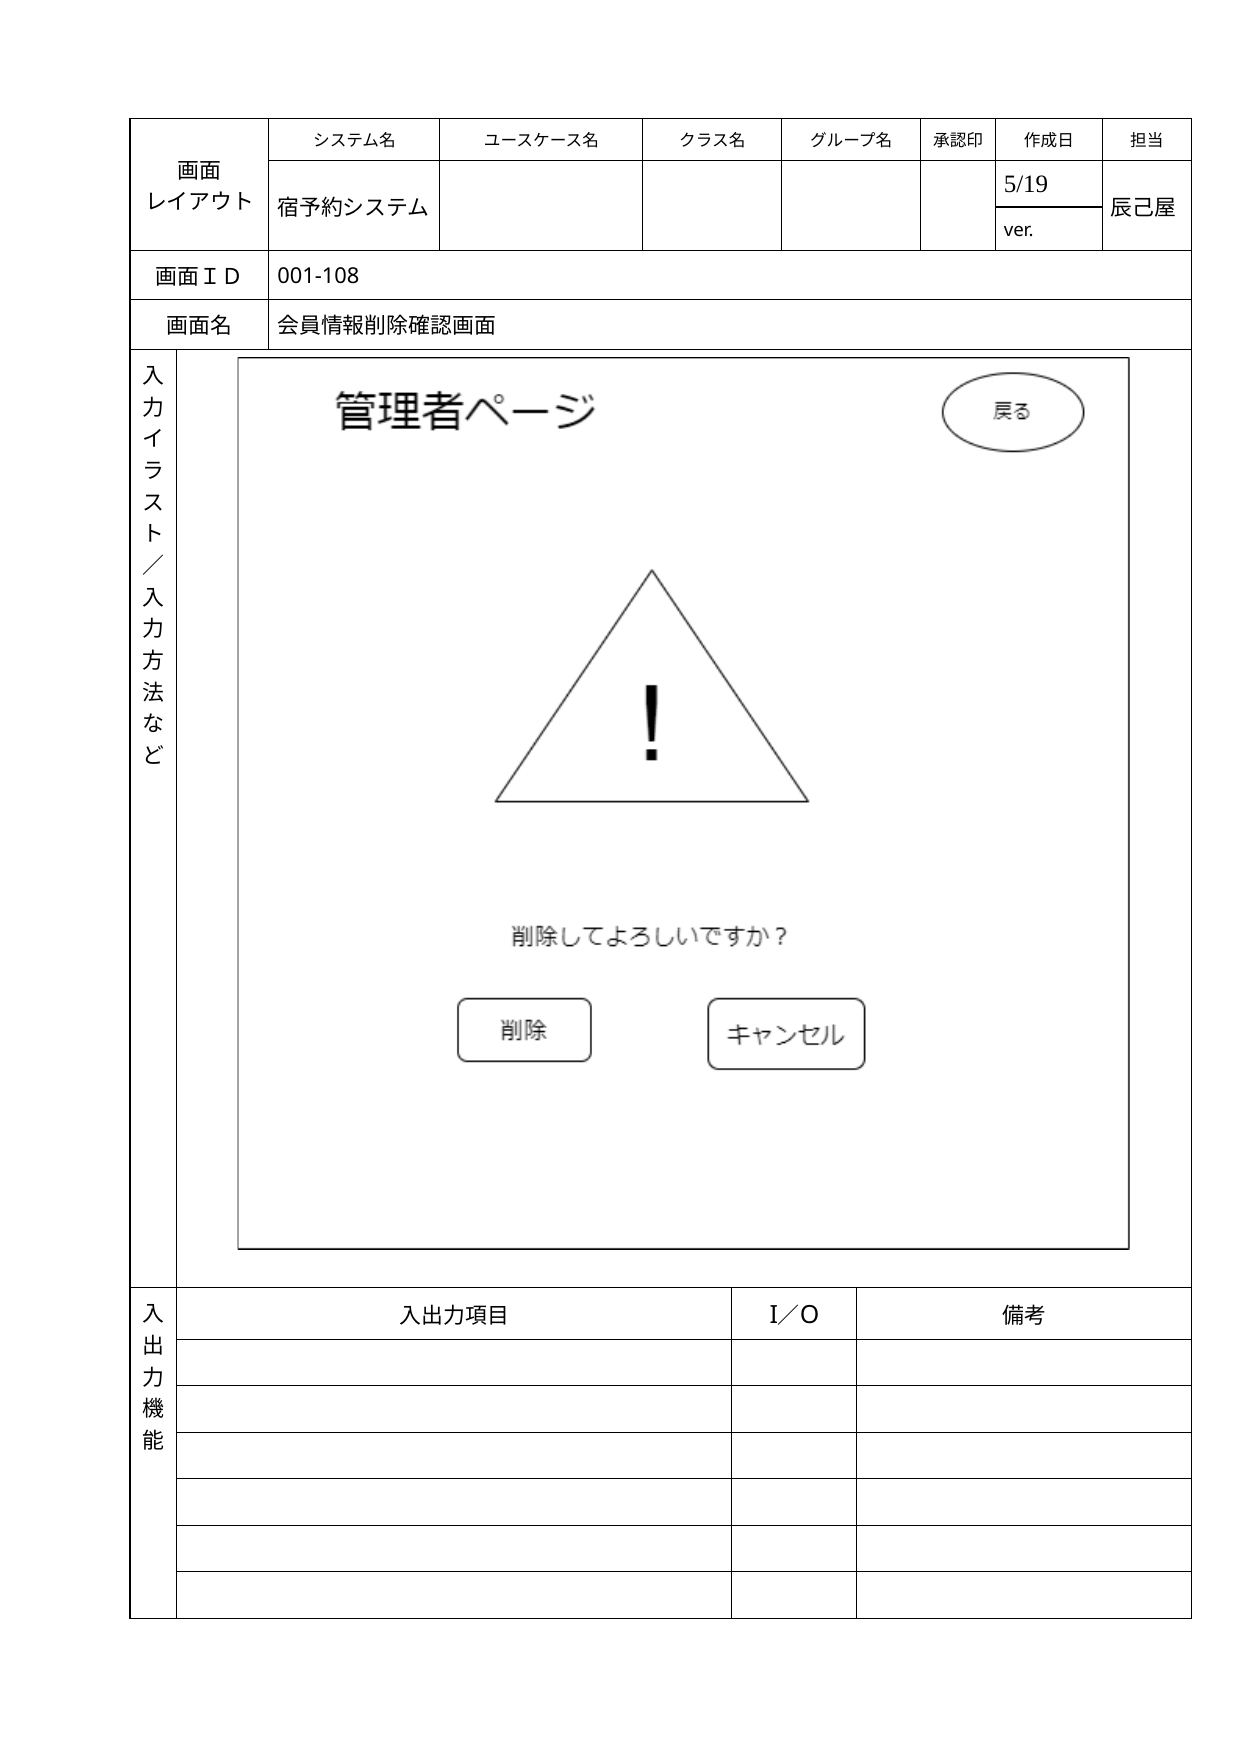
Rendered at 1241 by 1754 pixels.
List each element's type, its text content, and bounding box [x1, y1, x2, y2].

table_cell [177, 1340, 731, 1385]
table_cell I／O [732, 1288, 856, 1339]
table_cell 画面ＩＤ [131, 251, 268, 299]
table_cell 画面名 [131, 300, 268, 348]
table_header グループ名 [782, 119, 920, 160]
table_header クラス名 [643, 119, 781, 160]
table_cell [857, 1386, 1191, 1432]
table_cell [857, 1526, 1191, 1571]
table_cell [782, 161, 920, 250]
table_header 作成日 [996, 119, 1102, 160]
table_cell [921, 161, 995, 250]
table_cell 宿予約システム [269, 161, 439, 250]
table_header 画面 レイアウト [131, 119, 268, 250]
table_cell [857, 1572, 1191, 1618]
table_header 担当 [1103, 119, 1191, 160]
table_cell [857, 1433, 1191, 1478]
table_cell 入出力機能 [131, 1288, 176, 1618]
table_cell [857, 1479, 1191, 1525]
table_header システム名 [269, 119, 439, 160]
table_cell 001-108 [269, 251, 1191, 299]
table_cell 会員情報削除確認画面 [269, 300, 1191, 348]
picture [237, 357, 1130, 1250]
table_cell [732, 1479, 856, 1525]
table_cell 辰己屋 [1103, 161, 1191, 250]
table_cell 入出力項目 [177, 1288, 731, 1339]
table_cell [177, 1572, 731, 1618]
table_header ユースケース名 [440, 119, 642, 160]
table_cell [177, 1433, 731, 1478]
table_cell [177, 1526, 731, 1571]
table_cell [643, 161, 781, 250]
table_cell [732, 1386, 856, 1432]
table_cell 5/19 [996, 161, 1102, 206]
table_cell [732, 1340, 856, 1385]
table_cell [732, 1526, 856, 1571]
table_cell [732, 1572, 856, 1618]
table_cell ver. [996, 208, 1102, 250]
table_cell [440, 161, 642, 250]
table_cell [732, 1433, 856, 1478]
table_cell [177, 350, 1191, 1287]
table_cell [177, 1386, 731, 1432]
table_cell [177, 1479, 731, 1525]
table_header 承認印 [921, 119, 995, 160]
table_cell 備考 [857, 1288, 1191, 1339]
table_cell 入力イラスト／入力方法など [131, 350, 176, 1287]
table_cell [857, 1340, 1191, 1385]
